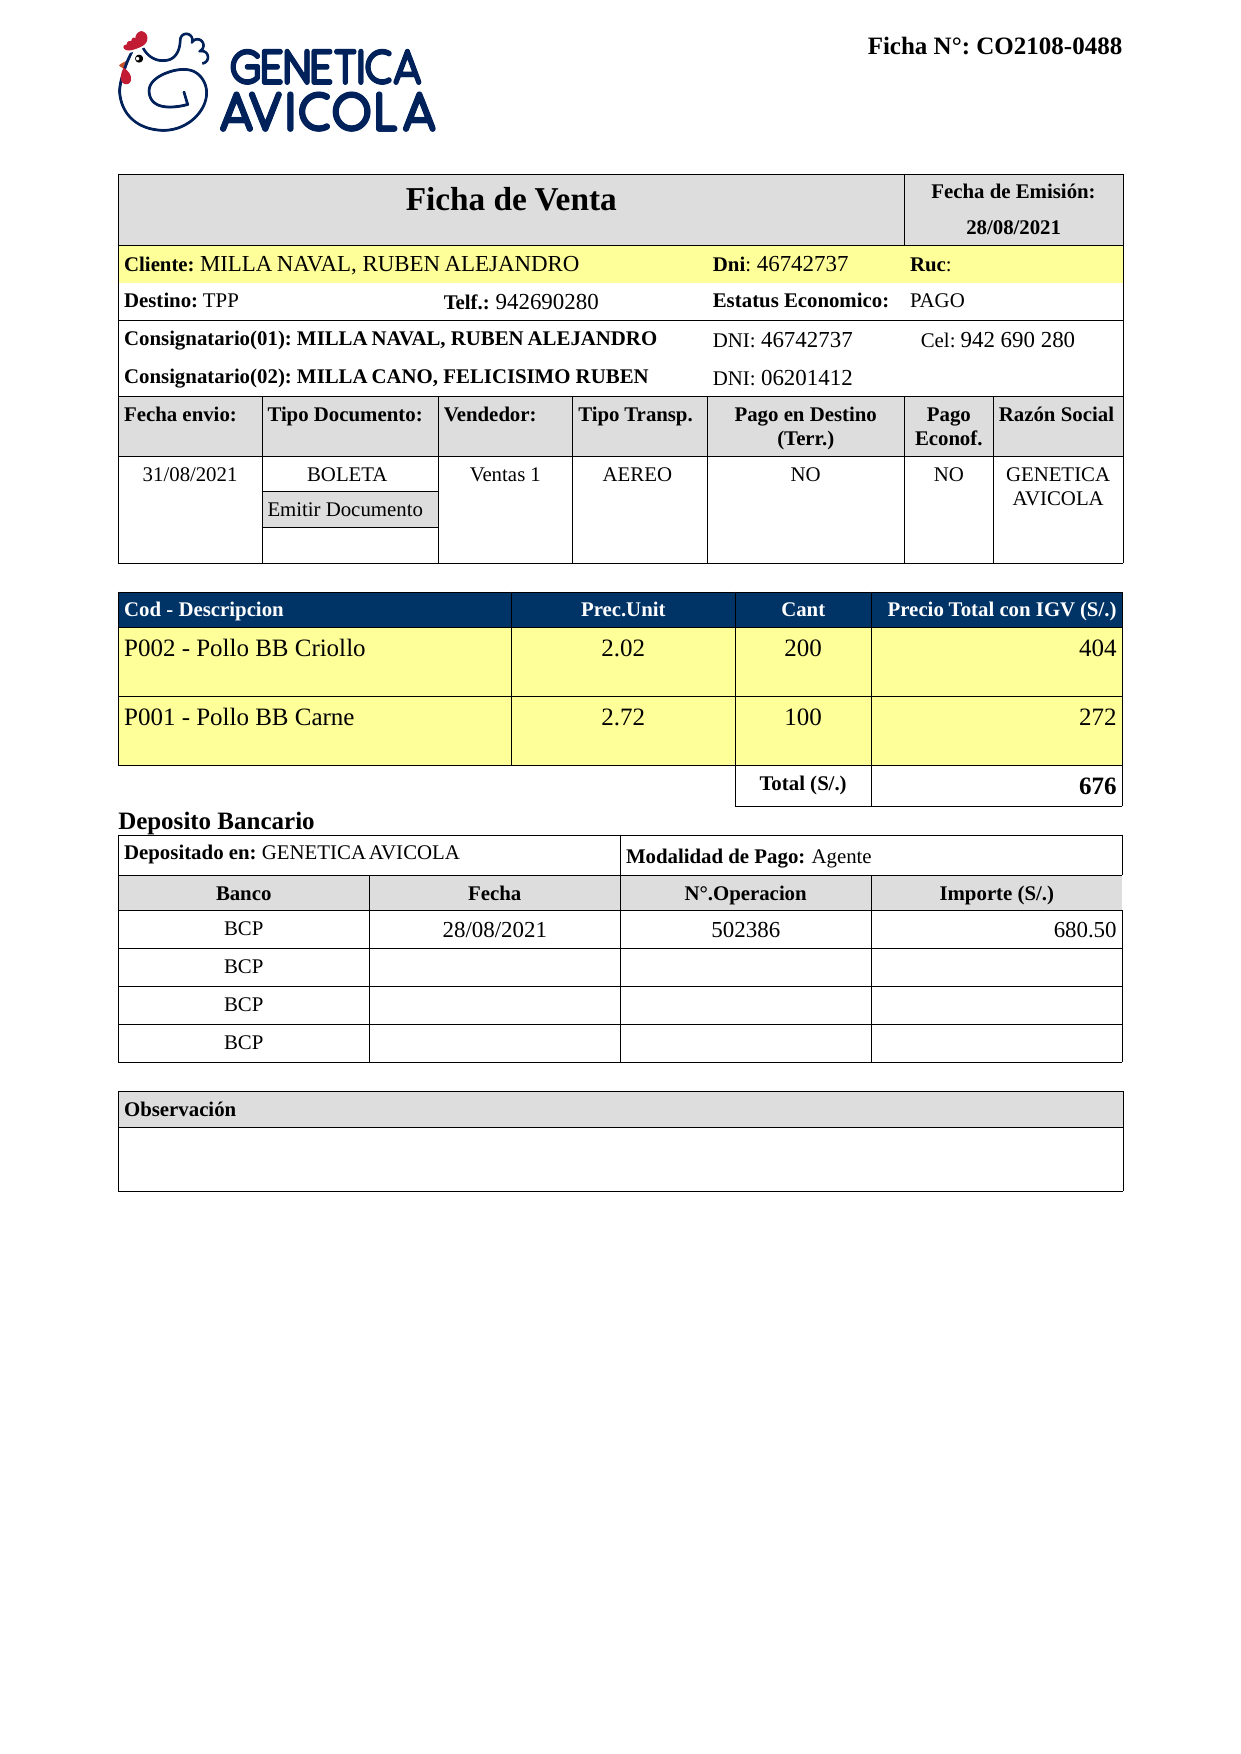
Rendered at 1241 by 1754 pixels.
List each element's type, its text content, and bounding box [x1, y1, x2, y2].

table_header Ficha de Venta [119, 175, 904, 245]
table_cell 502386 [621, 911, 871, 948]
table_cell [872, 987, 1122, 1024]
table_cell 2.72 [512, 697, 735, 765]
table_cell [370, 1025, 620, 1062]
table_cell NO [708, 457, 904, 563]
table_cell 200 [736, 628, 871, 696]
table_header Fecha de Emisión: [905, 175, 1123, 209]
table_cell Tipo Transp. [573, 397, 707, 456]
table_cell Importe (S/.) [872, 876, 1122, 910]
table_cell [621, 1025, 871, 1062]
table_header Observación [119, 1092, 1123, 1127]
table_cell Cliente: MILLA NAVAL, RUBEN ALEJANDRO [119, 246, 707, 283]
table_cell Razón Social [994, 397, 1123, 456]
table_cell 272 [872, 697, 1122, 765]
table_cell BCP [119, 1025, 369, 1062]
table_cell Ruc: [904, 246, 1123, 283]
table_cell Emitir Documento [263, 492, 438, 527]
text Deposito Bancario [118, 806, 1122, 834]
table_cell [621, 949, 871, 986]
table_cell Cel: 942 690 280 [915, 321, 1123, 358]
picture [118, 31, 436, 132]
table_cell Fecha envio: [119, 397, 262, 456]
table_cell Estatus Economico: [707, 283, 904, 320]
table_cell 31/08/2021 [119, 457, 262, 563]
table_cell AEREO [573, 457, 707, 563]
table_cell 100 [736, 697, 871, 765]
table_cell 28/08/2021 [905, 209, 1123, 245]
table_header Cod - Descripcion [119, 593, 511, 627]
table_cell NO [905, 457, 993, 563]
table_cell P001 - Pollo BB Carne [119, 697, 511, 765]
table_cell Destino: TPP [119, 283, 438, 320]
table_cell Tipo Documento: [263, 397, 438, 456]
table_cell 680.50 [872, 911, 1122, 948]
table_header Cant [736, 593, 871, 627]
table_cell [872, 949, 1122, 986]
table_cell PAGO [904, 283, 1123, 320]
table_cell Dni: 46742737 [707, 246, 904, 283]
table_cell P002 - Pollo BB Criollo [119, 628, 511, 696]
table_cell Pago en Destino (Terr.) [708, 397, 904, 456]
table_cell Vendedor: [439, 397, 572, 456]
table_cell Consignatario(01): MILLA NAVAL, RUBEN ALEJANDRO [119, 321, 707, 358]
table_cell BCP [119, 987, 369, 1024]
table_cell [118, 766, 511, 806]
table_cell [621, 987, 871, 1024]
table_cell Banco [119, 876, 369, 910]
table_cell 2.02 [512, 628, 735, 696]
table_cell BCP [119, 911, 369, 948]
table_header Modalidad de Pago: Agente [621, 836, 1122, 875]
table_cell BOLETA [263, 457, 438, 491]
table_cell Pago Econof. [905, 397, 993, 456]
table_cell DNI: 46742737 [707, 321, 915, 358]
table_cell 676 [872, 766, 1122, 806]
table_cell N°.Operacion [621, 876, 871, 910]
table_cell [872, 1025, 1122, 1062]
table_cell [511, 766, 735, 806]
table_cell Telf.: 942690280 [438, 283, 707, 320]
table_cell GENETICA AVICOLA [994, 457, 1123, 563]
table_header Precio Total con IGV (S/.) [872, 593, 1122, 627]
table_cell DNI: 06201412 [707, 358, 1123, 396]
table_cell [263, 528, 438, 563]
table_cell 404 [872, 628, 1122, 696]
table_cell [119, 1128, 1123, 1191]
table_cell Ventas 1 [439, 457, 572, 563]
table_cell [370, 949, 620, 986]
table_cell Consignatario(02): MILLA CANO, FELICISIMO RUBEN [119, 358, 707, 396]
table_cell [370, 987, 620, 1024]
table_cell BCP [119, 949, 369, 986]
table_cell 28/08/2021 [370, 911, 620, 948]
table_header Prec.Unit [512, 593, 735, 627]
table_cell Fecha [370, 876, 620, 910]
table_cell Total (S/.) [736, 766, 871, 806]
table_header Depositado en: GENETICA AVICOLA [119, 836, 620, 875]
